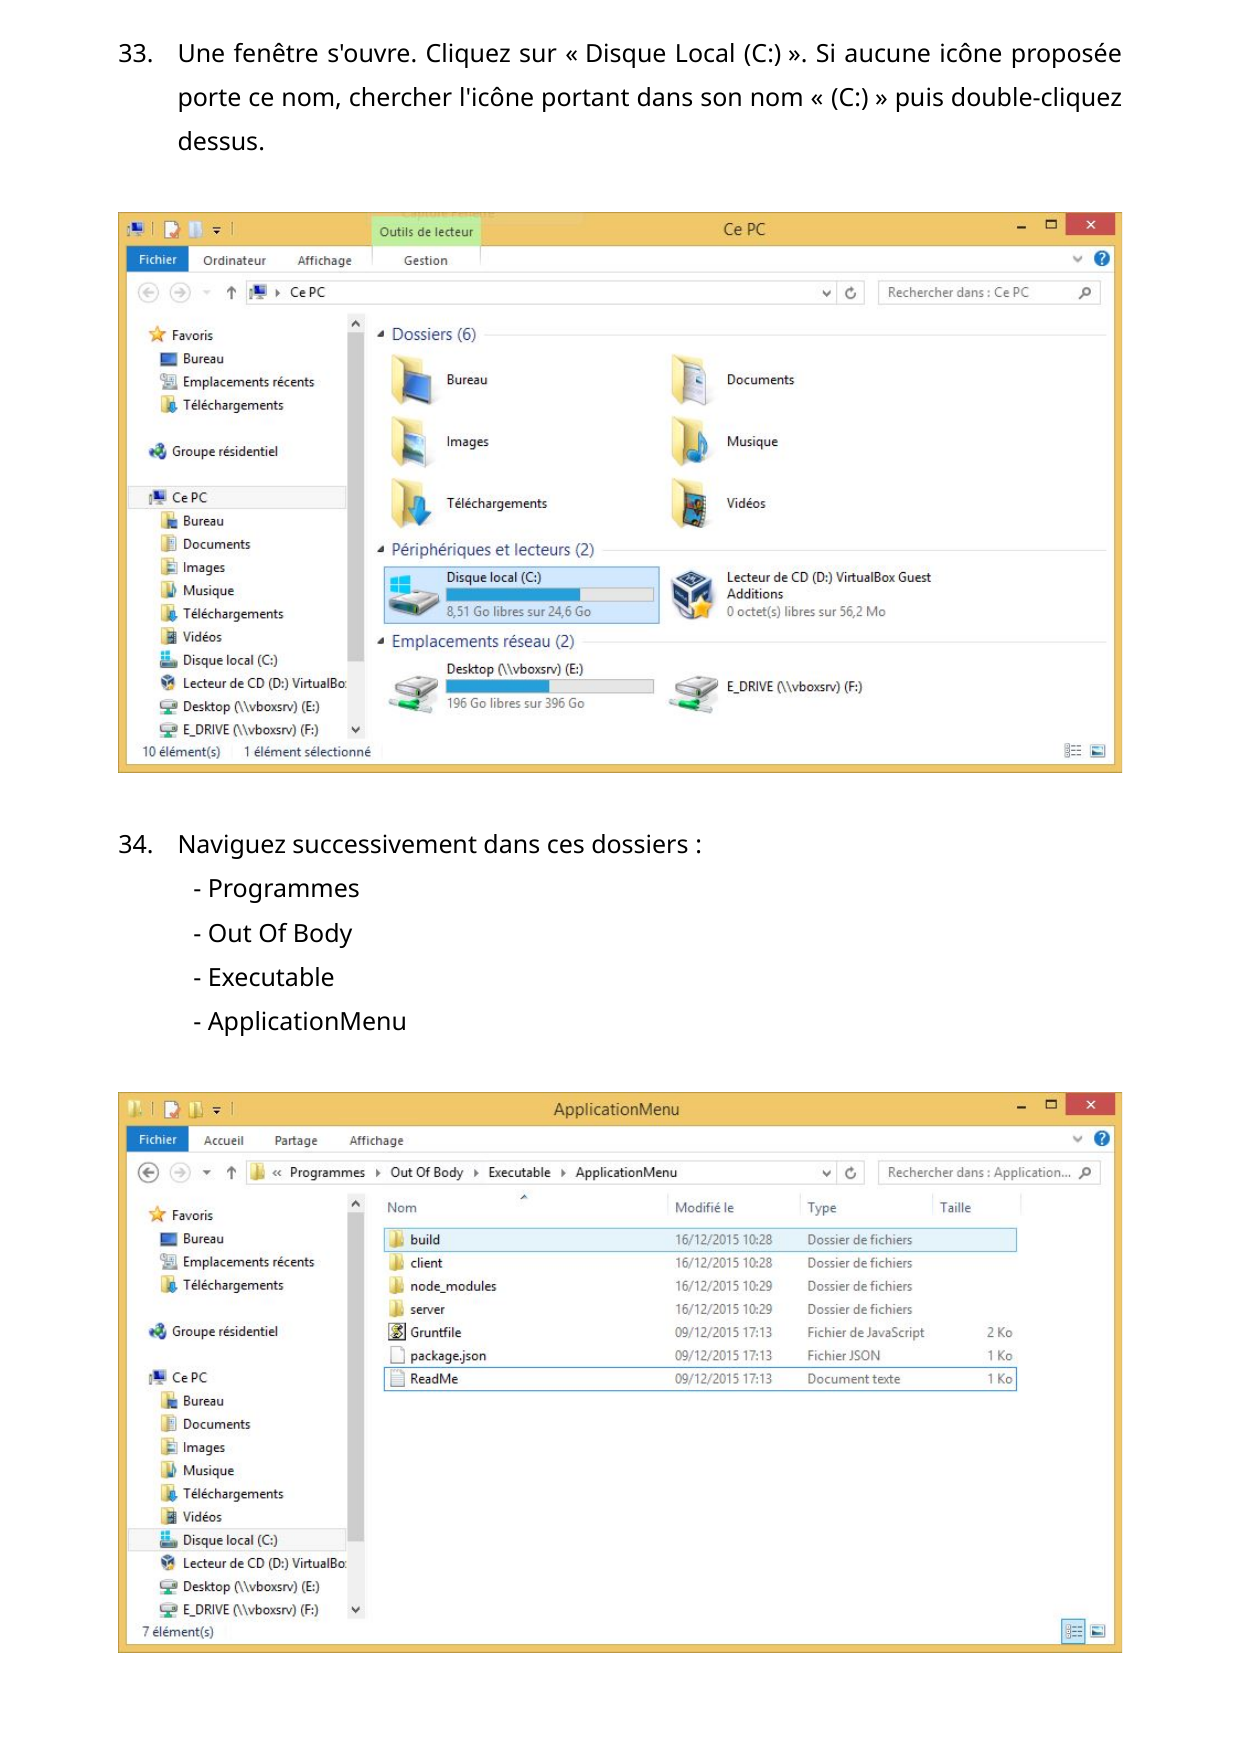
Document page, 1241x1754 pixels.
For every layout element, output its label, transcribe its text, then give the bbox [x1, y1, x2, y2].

text - ApplicationMenu [118, 1004, 1122, 1038]
text - Out Of Body [118, 915, 1122, 949]
text - Executable [118, 959, 1122, 994]
picture [118, 212, 1123, 773]
list Naviguez successivement dans ces dossiers : [118, 827, 1122, 861]
text - Programmes [118, 871, 1122, 905]
list Une fenêtre s'ouvre. Cliquez sur « Disque Local (C:) ». Si aucune icône proposée porte ce nom, chercher l'icône portant dans son nom « (C:) » puis double-cliquez dessus. [118, 35, 1122, 158]
picture [118, 1092, 1123, 1653]
